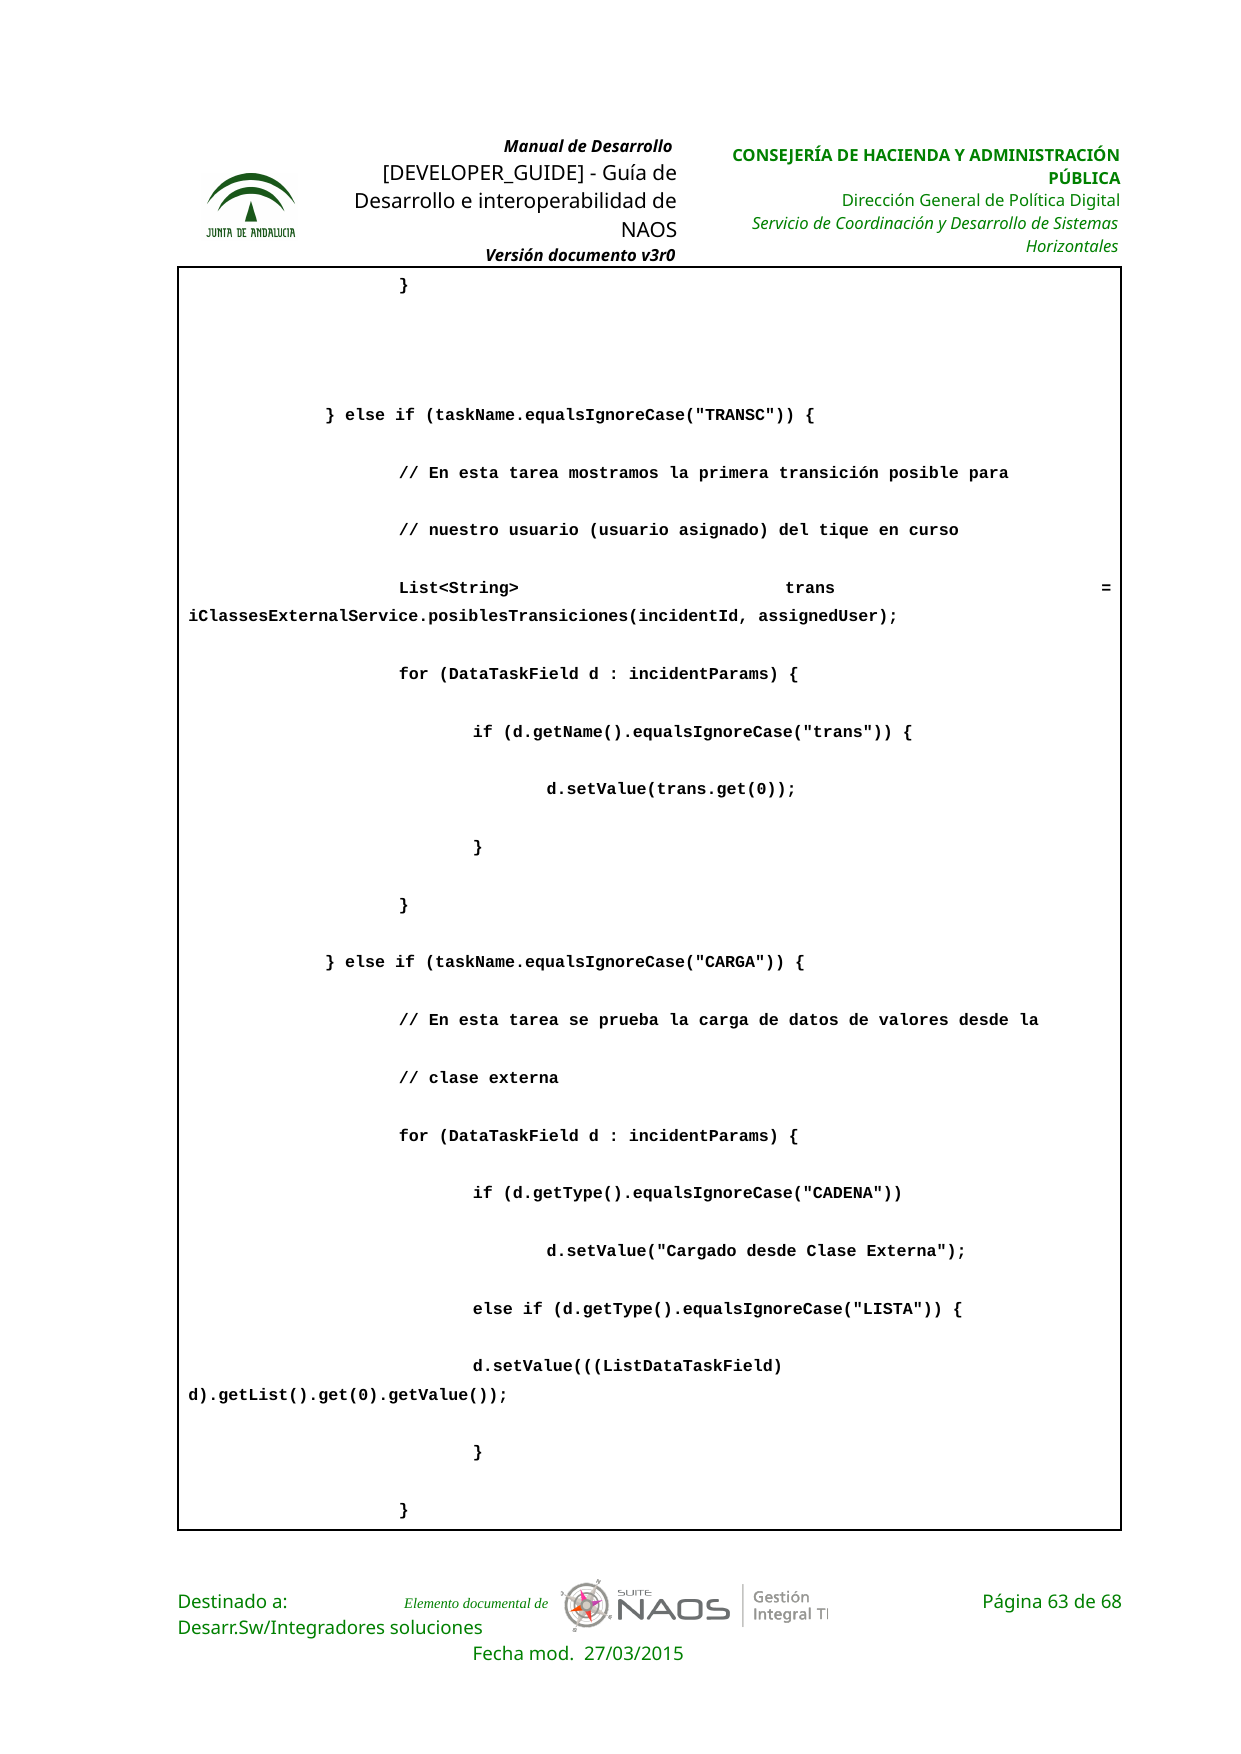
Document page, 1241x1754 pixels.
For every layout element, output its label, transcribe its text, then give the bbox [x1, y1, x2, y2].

text List<String> trans = iClassesExternalService.posiblesTransiciones(incidentId, assignedUser); [179, 569, 1120, 627]
text } else if (taskName.equalsIgnoreCase("TRANSC")) { [179, 396, 1120, 425]
text } else if (taskName.equalsIgnoreCase("CARGA")) { [179, 943, 1120, 973]
text } [179, 885, 1120, 915]
text for (DataTaskField d : incidentParams) { [179, 1116, 1120, 1146]
text } [179, 1491, 1120, 1529]
text // nuestro usuario (usuario asignado) del tique en curso [179, 511, 1120, 541]
text d.setValue("Cargado desde Clase Externa"); [179, 1232, 1120, 1261]
text d.setValue(trans.get(0)); [179, 770, 1120, 800]
text else if (d.getType().equalsIgnoreCase("LISTA")) { [179, 1289, 1120, 1319]
text for (DataTaskField d : incidentParams) { [179, 654, 1120, 684]
text // En esta tarea se prueba la carga de datos de valores desde la [179, 1001, 1120, 1031]
text // clase externa [179, 1058, 1120, 1088]
text } [179, 1433, 1120, 1463]
text // En esta tarea mostramos la primera transición posible para [179, 453, 1120, 483]
picture [201, 173, 298, 241]
text } [179, 268, 1120, 296]
picture [560, 1579, 829, 1632]
text if (d.getType().equalsIgnoreCase("CADENA")) [179, 1174, 1120, 1204]
text } [179, 828, 1120, 857]
text d.setValue(((ListDataTaskField) d).getList().get(0).getValue()); [179, 1347, 1120, 1405]
text if (d.getName().equalsIgnoreCase("trans")) { [179, 712, 1120, 742]
